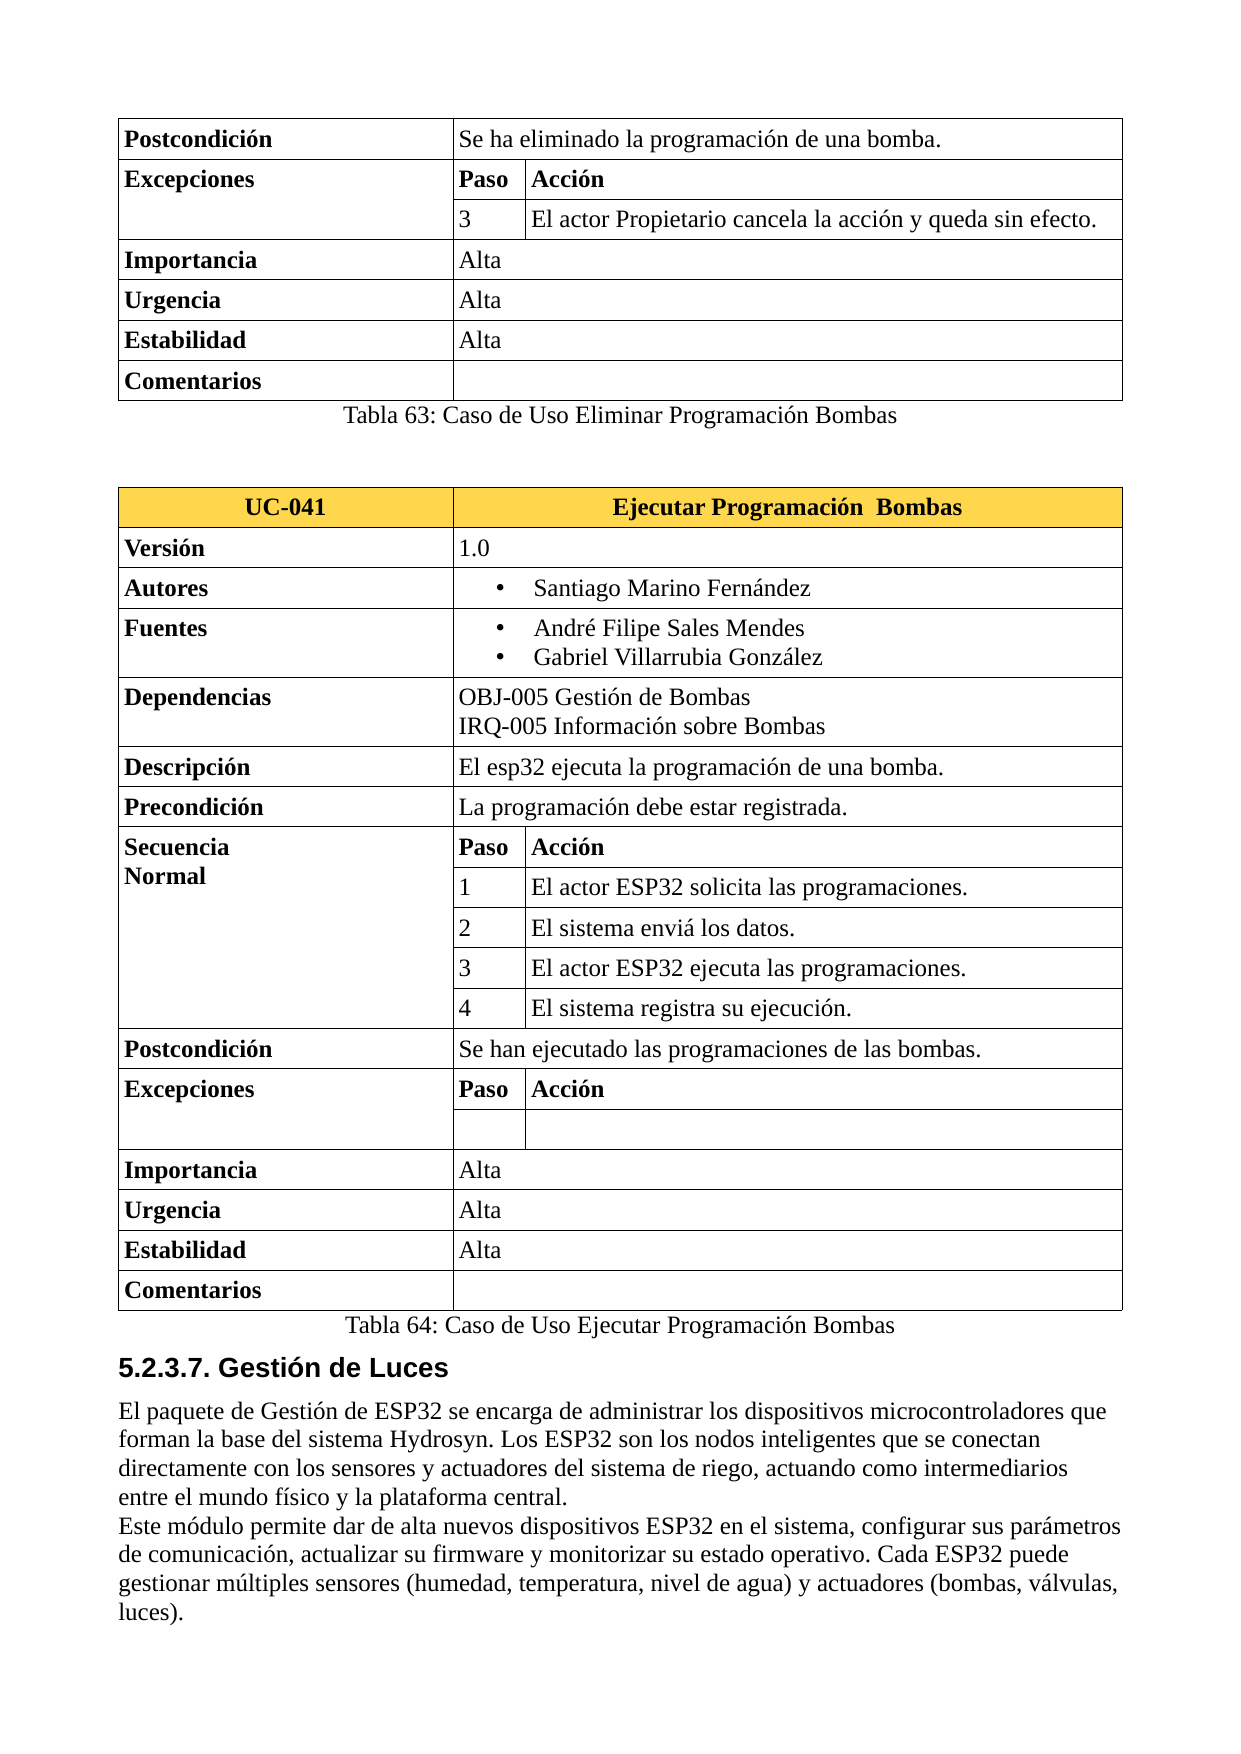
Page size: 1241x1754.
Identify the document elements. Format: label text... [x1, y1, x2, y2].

table_cell [454, 361, 1122, 400]
table_cell Importancia [119, 1150, 453, 1189]
table_cell 2 [454, 908, 525, 947]
table_cell Fuentes [119, 609, 453, 677]
text Tabla 63: Caso de Uso Eliminar Programación Bombas [118, 401, 1122, 429]
table_cell Alta [454, 240, 1122, 279]
text Tabla 64: Caso de Uso Ejecutar Programación Bombas [118, 1311, 1122, 1339]
table_cell El sistema registra su ejecución. [526, 989, 1122, 1028]
table_cell Estabilidad [119, 1231, 453, 1270]
table_cell Secuencia Normal [119, 827, 453, 1028]
table_cell André Filipe Sales Mendes Gabriel Villarrubia González [454, 609, 1122, 677]
table_cell Precondición [119, 787, 453, 826]
table_cell Postcondición [119, 1029, 453, 1068]
table_cell [454, 1271, 1122, 1310]
table_cell Comentarios [119, 361, 453, 400]
table_cell Alta [454, 1150, 1122, 1189]
table_cell Alta [454, 1231, 1122, 1270]
table_header Ejecutar Programación Bombas [454, 488, 1122, 527]
table_cell Dependencias [119, 678, 453, 746]
subtitle 5.2.3.7. Gestión de Luces [118, 1351, 1122, 1383]
table_cell Estabilidad [119, 321, 453, 360]
table_cell Versión [119, 528, 453, 567]
table_cell Acción [526, 1069, 1122, 1108]
table_cell Paso [454, 1069, 525, 1108]
table_cell El sistema enviá los datos. [526, 908, 1122, 947]
table_cell OBJ-005 Gestión de Bombas IRQ-005 Información sobre Bombas [454, 678, 1122, 746]
table_cell Se han ejecutado las programaciones de las bombas. [454, 1029, 1122, 1068]
table_cell El actor Propietario cancela la acción y queda sin efecto. [526, 200, 1122, 239]
table_cell 3 [454, 200, 525, 239]
table_cell 1 [454, 868, 525, 907]
table_cell El actor ESP32 solicita las programaciones. [526, 868, 1122, 907]
text Este módulo permite dar de alta nuevos dispositivos ESP32 en el sistema, configurar sus parámetros de comunicación, actualizar su firmware y monitorizar su estado operativo. Cada ESP32 puede gestionar múltiples sensores (humedad, temperatura, nivel de agua) y actuadores (bombas, válvulas, luces). [118, 1511, 1122, 1626]
table_cell Paso [454, 160, 525, 199]
table_cell 4 [454, 989, 525, 1028]
text El paquete de Gestión de ESP32 se encarga de administrar los dispositivos microcontroladores que forman la base del sistema Hydrosyn. Los ESP32 son los nodos inteligentes que se conectan directamente con los sensores y actuadores del sistema de riego, actuando como intermediarios entre el mundo físico y la plataforma central. [118, 1396, 1122, 1511]
table_cell 1.0 [454, 528, 1122, 567]
table_cell Excepciones [119, 160, 453, 239]
table_cell 3 [454, 948, 525, 988]
table_cell Excepciones [119, 1069, 453, 1149]
table_cell Urgencia [119, 280, 453, 320]
table_cell Alta [454, 280, 1122, 320]
table_header UC-041 [119, 488, 453, 527]
table_cell Santiago Marino Fernández [454, 568, 1122, 608]
table_cell Urgencia [119, 1190, 453, 1229]
table_cell Importancia [119, 240, 453, 279]
table_cell El actor ESP32 ejecuta las programaciones. [526, 948, 1122, 988]
table_cell Paso [454, 827, 525, 867]
table_cell Postcondición [119, 119, 453, 158]
table_cell [526, 1110, 1122, 1149]
table_cell Autores [119, 568, 453, 608]
table_cell Descripción [119, 747, 453, 786]
table_cell Acción [526, 160, 1122, 199]
table_cell [454, 1110, 525, 1149]
table_cell La programación debe estar registrada. [454, 787, 1122, 826]
table_cell Alta [454, 321, 1122, 360]
table_cell Se ha eliminado la programación de una bomba. [454, 119, 1122, 158]
table_cell El esp32 ejecuta la programación de una bomba. [454, 747, 1122, 786]
table_cell Comentarios [119, 1271, 453, 1310]
table_cell Alta [454, 1190, 1122, 1229]
table_cell Acción [526, 827, 1122, 867]
